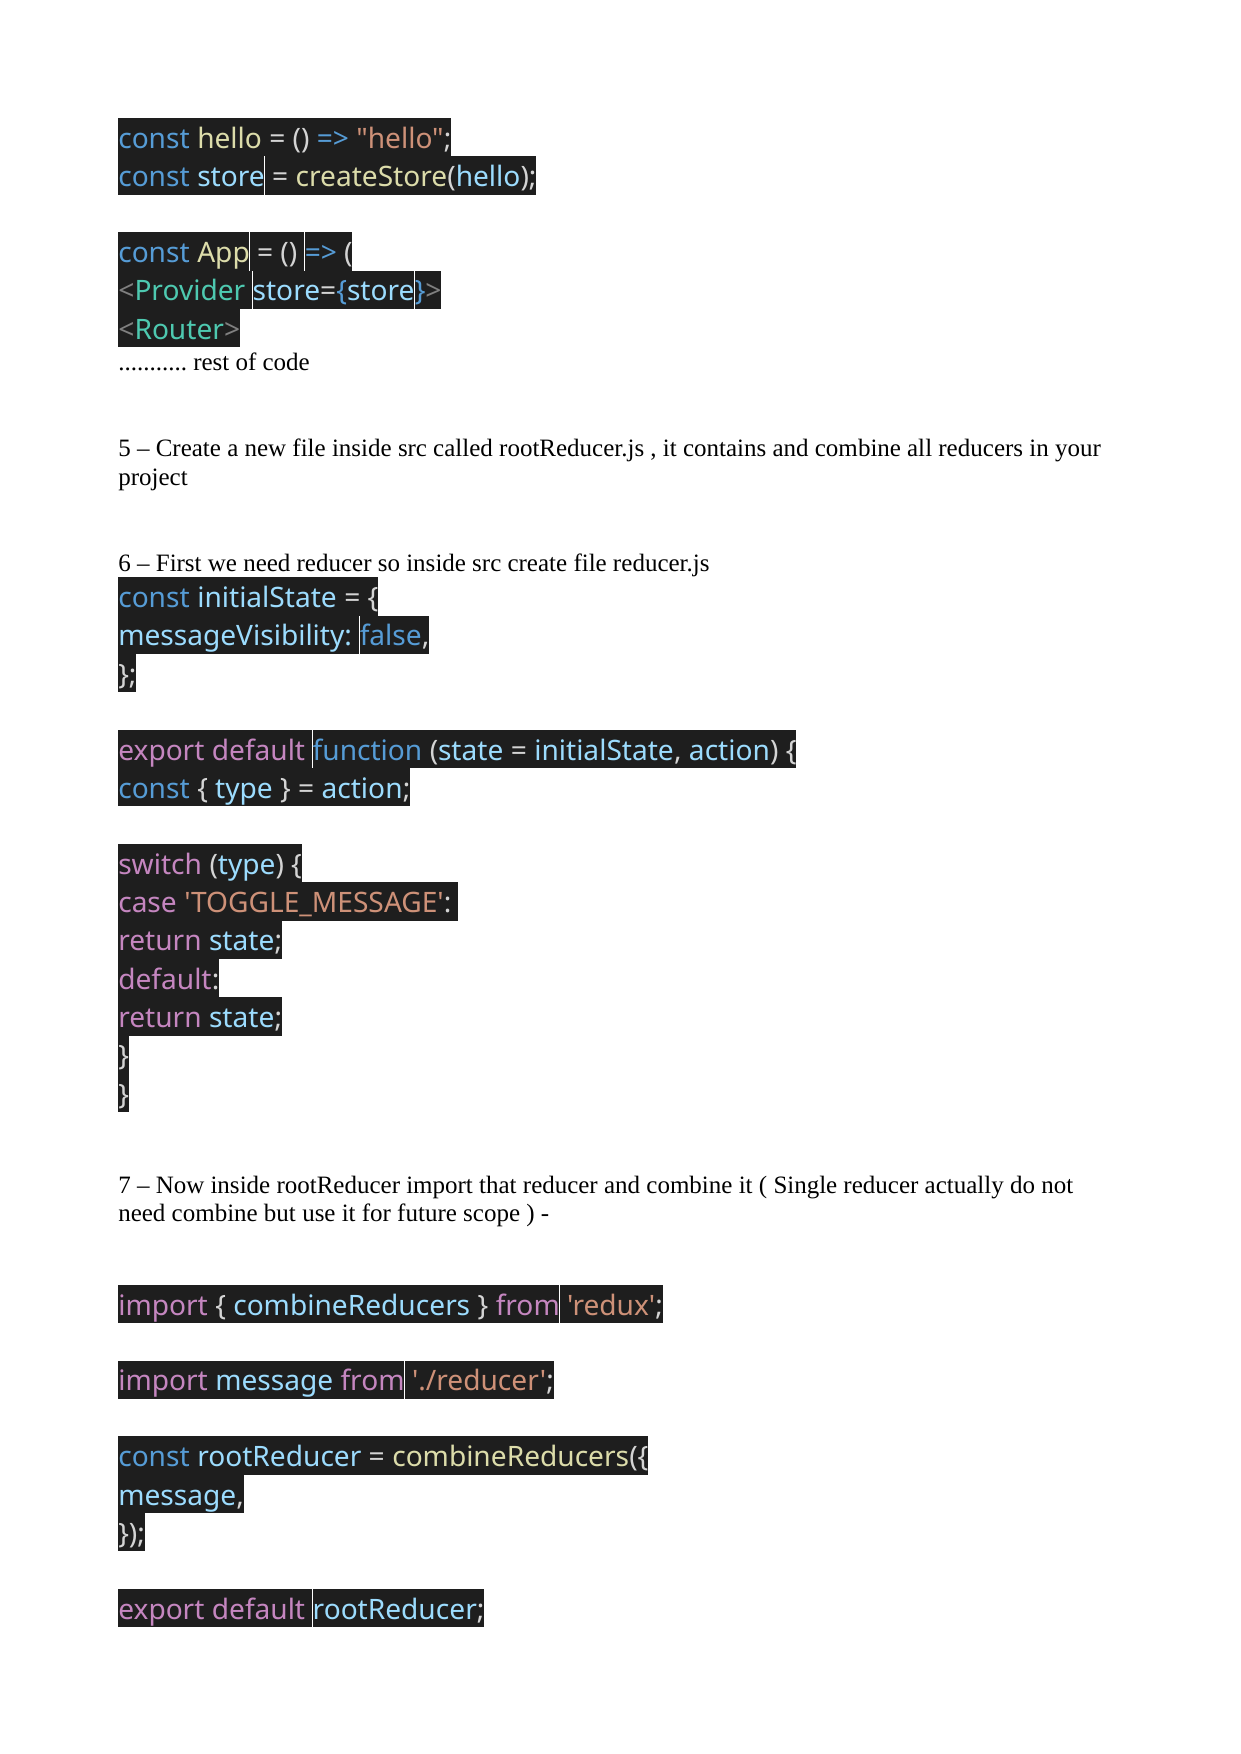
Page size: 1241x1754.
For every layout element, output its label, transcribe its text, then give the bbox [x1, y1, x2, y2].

text }; [118, 654, 1122, 692]
text 6 – First we need reducer so inside src create file reducer.js [118, 548, 1122, 577]
text case 'TOGGLE_MESSAGE': [118, 882, 1122, 921]
text import message from './reducer'; [118, 1361, 1122, 1399]
text messageVisibility: false, [118, 616, 1122, 654]
text const { type } = action; [118, 768, 1122, 806]
text default: [118, 959, 1122, 997]
text switch (type) { [118, 844, 1122, 882]
text const hello = () => "hello"; [118, 118, 1122, 156]
text <Router> [118, 309, 1122, 347]
text const store = createStore(hello); [118, 156, 1122, 195]
text import { combineReducers } from 'redux'; [118, 1285, 1122, 1323]
text message, [118, 1475, 1122, 1513]
text export default rootReducer; [118, 1589, 1122, 1627]
text return state; [118, 921, 1122, 959]
text } [118, 1036, 1122, 1074]
text const rootReducer = combineReducers({ [118, 1436, 1122, 1475]
text const App = () => ( [118, 232, 1122, 271]
text return state; [118, 997, 1122, 1036]
text }); [118, 1513, 1122, 1551]
text ........... rest of code [118, 347, 1122, 376]
text export default function (state = initialState, action) { [118, 730, 1122, 768]
text 7 – Now inside rootReducer import that reducer and combine it ( Single reducer actually do not need combine but use it for future scope ) - [118, 1170, 1122, 1227]
text const initialState = { [118, 577, 1122, 616]
text } [118, 1074, 1122, 1112]
text 5 – Create a new file inside src called rootReducer.js , it contains and combine all reducers in your project [118, 433, 1122, 491]
text <Provider store={store}> [118, 271, 1122, 309]
